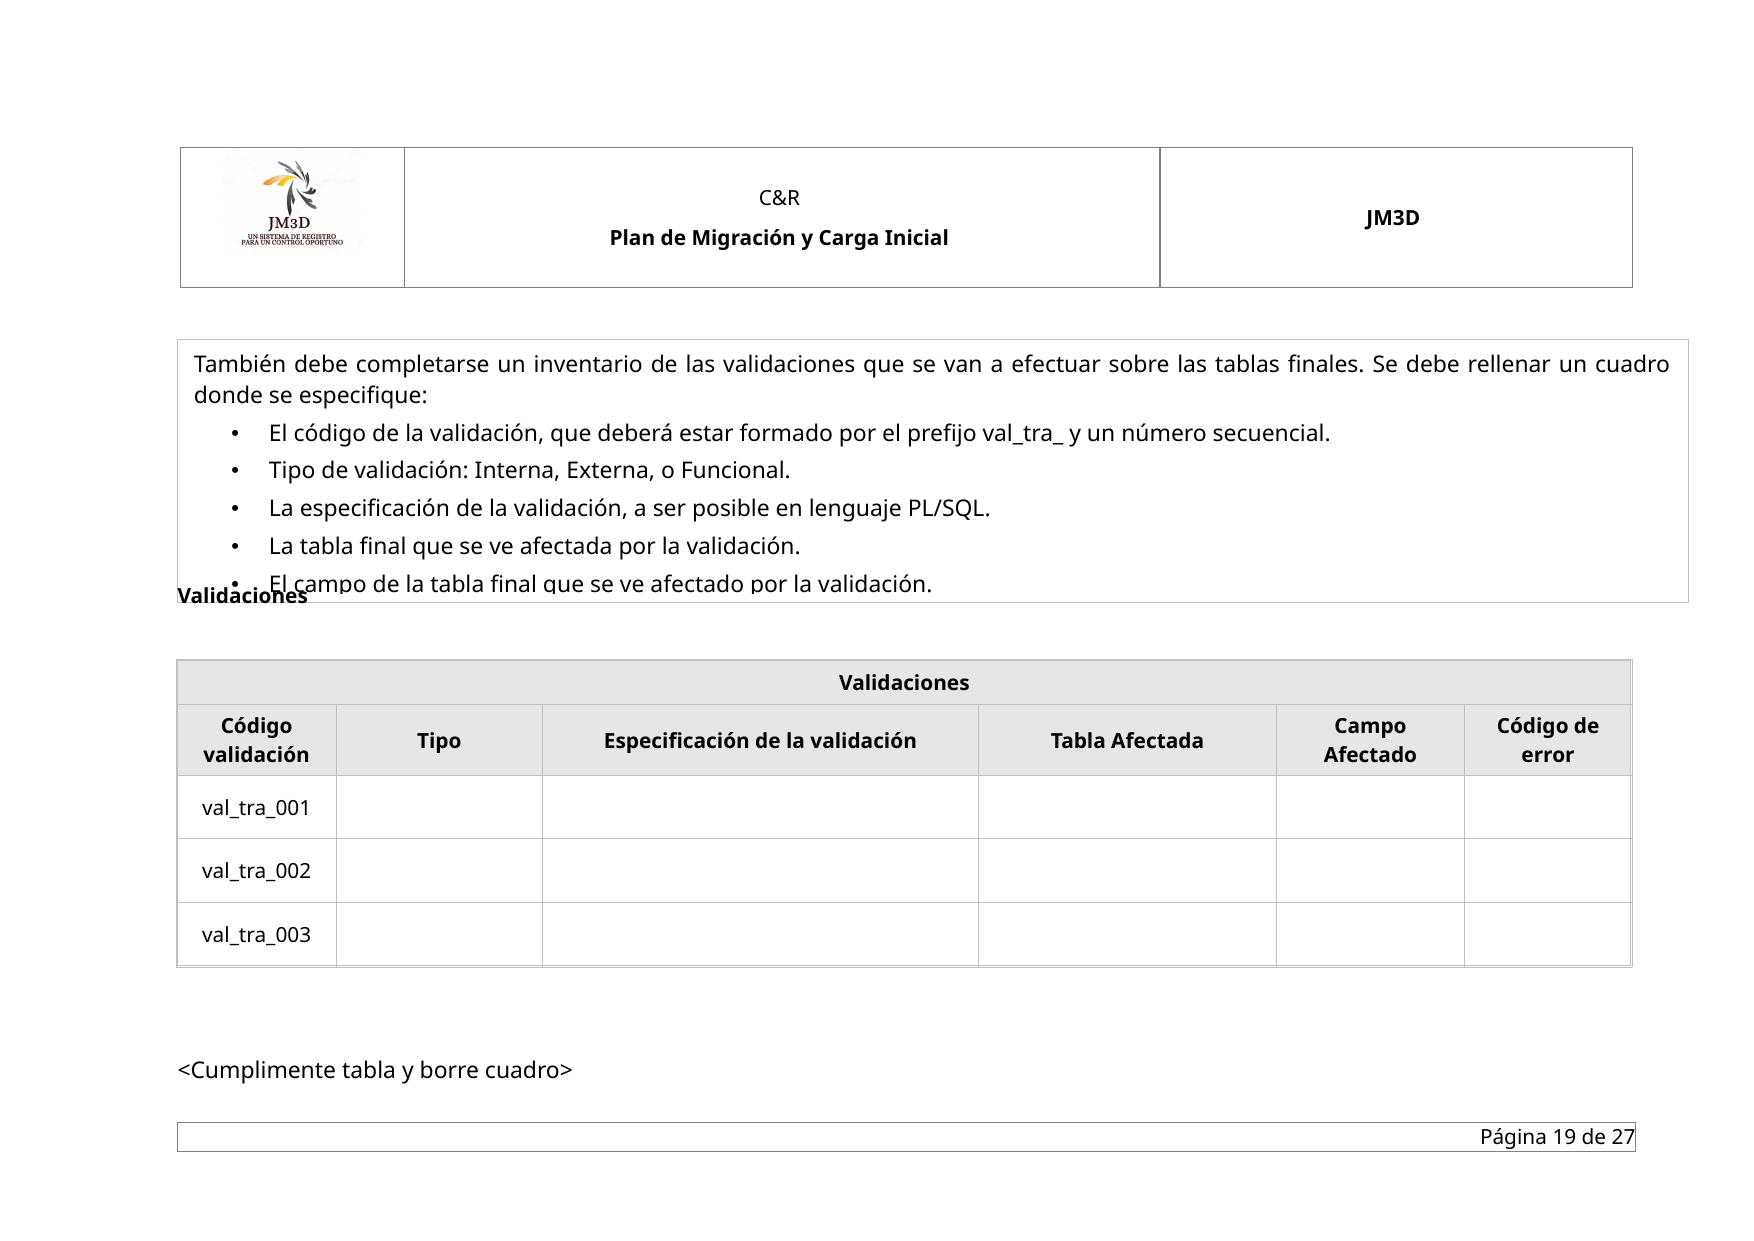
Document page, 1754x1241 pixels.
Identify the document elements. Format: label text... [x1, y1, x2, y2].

table_cell [979, 776, 1276, 838]
table_cell val_tra_003 [178, 903, 336, 965]
table_cell [979, 903, 1276, 965]
table_cell Código validación [178, 705, 336, 775]
table_cell val_tra_002 [178, 839, 336, 902]
table_cell [543, 903, 978, 965]
text También debe completarse un inventario de las validaciones que se van a efectuar sobre las tablas finales. Se debe rellenar un cuadro donde se especifique: [194, 340, 1673, 388]
table_cell [1277, 903, 1464, 965]
list La especificación de la validación, a ser posible en lenguaje PL/SQL. [231, 470, 1673, 501]
table_cell Tabla Afectada [979, 705, 1276, 775]
table_cell [1277, 776, 1464, 838]
table_cell [1277, 839, 1464, 902]
text <Cumplimente tabla y borre cuadro> [177, 1054, 1636, 1086]
table_cell [979, 839, 1276, 902]
table_cell [1465, 903, 1630, 965]
list Tipo de validación: Interna, Externa, o Funcional. [231, 432, 1673, 463]
text Validaciones [178, 340, 1688, 602]
table_cell [543, 776, 978, 838]
table_cell [1465, 776, 1630, 838]
table_cell Tipo [337, 705, 542, 775]
list El código de la validación, que deberá estar formado por el prefijo val_tra_ y un número secuencial. [231, 394, 1673, 426]
table_cell val_tra_001 [178, 776, 336, 838]
text [177, 603, 1636, 609]
table_cell [543, 839, 978, 902]
table_cell [337, 776, 542, 838]
table_header Validaciones [178, 661, 1630, 704]
list La tabla final que se ve afectada por la validación. [231, 508, 1673, 539]
table_cell [337, 903, 542, 965]
table_cell [337, 839, 542, 902]
table_cell Especificación de la validación [543, 705, 978, 775]
table_cell Código de error [1465, 705, 1630, 775]
table_cell [1465, 839, 1630, 902]
list El campo de la tabla final que se ve afectado por la validación. [231, 545, 1673, 572]
text [177, 316, 1636, 339]
table_cell Campo Afectado [1277, 705, 1464, 775]
